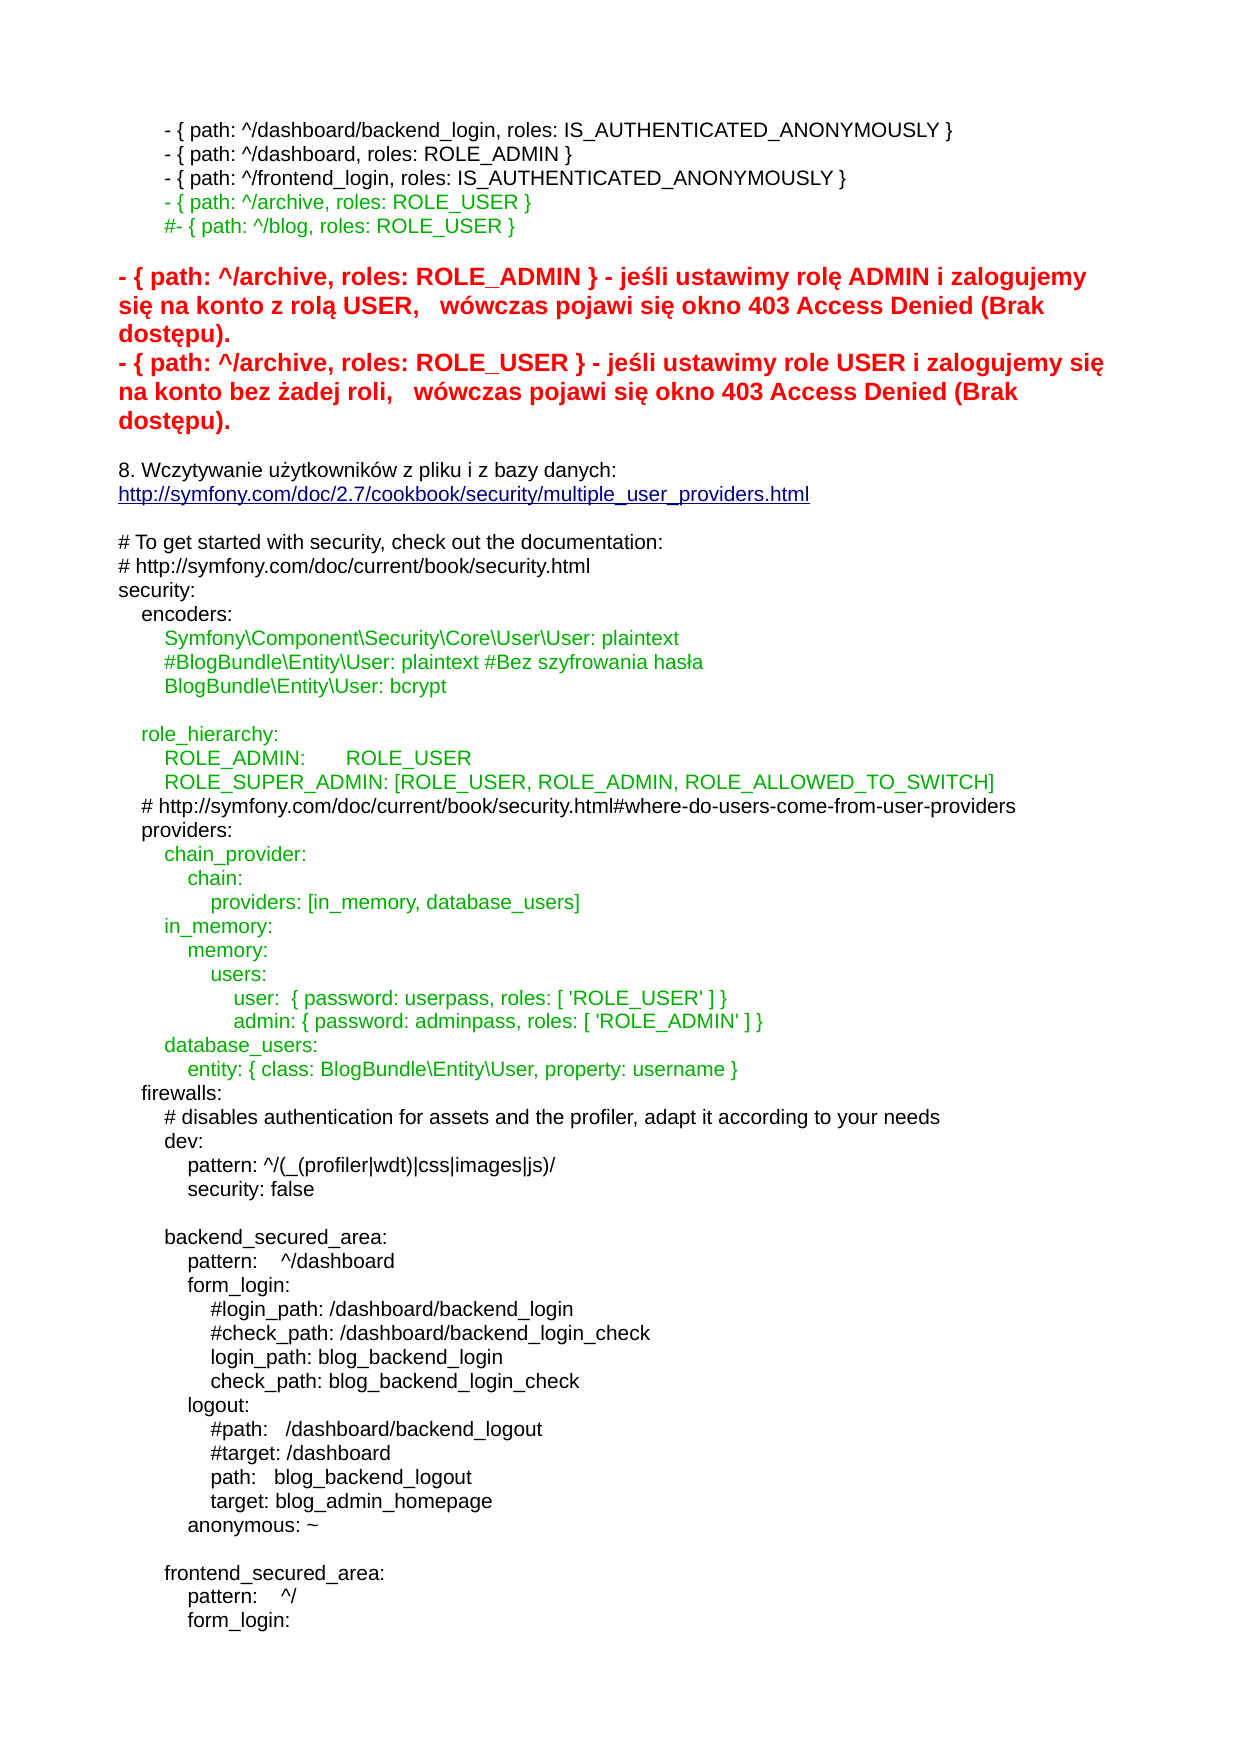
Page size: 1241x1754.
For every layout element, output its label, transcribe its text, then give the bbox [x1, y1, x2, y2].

text dev: [118, 1129, 1122, 1153]
text database_users: [118, 1033, 1122, 1057]
text target: blog_admin_homepage [118, 1488, 1122, 1512]
text BlogBundle\Entity\User: bcrypt [118, 674, 1122, 698]
text in_memory: [118, 913, 1122, 937]
text #target: /dashboard [118, 1441, 1122, 1464]
text # http://symfony.com/doc/current/book/security.html#where-do-users-come-from-user-providers [118, 794, 1122, 818]
text users: [118, 961, 1122, 985]
text - { path: ^/archive, roles: ROLE_USER } - jeśli ustawimy role USER i zalogujemy się na konto bez żadej roli, wówczas pojawi się okno 403 Access Denied (Brak dostępu). [118, 348, 1122, 434]
text - { path: ^/frontend_login, roles: IS_AUTHENTICATED_ANONYMOUSLY } [118, 166, 1122, 190]
text - { path: ^/dashboard, roles: ROLE_ADMIN } [118, 142, 1122, 166]
text #path: /dashboard/backend_logout [118, 1417, 1122, 1441]
text - { path: ^/archive, roles: ROLE_USER } [118, 190, 1122, 214]
text backend_secured_area: [118, 1225, 1122, 1249]
text frontend_secured_area: [118, 1560, 1122, 1584]
text providers: [118, 818, 1122, 842]
text # To get started with security, check out the documentation: [118, 530, 1122, 554]
text - { path: ^/archive, roles: ROLE_ADMIN } - jeśli ustawimy rolę ADMIN i zalogujemy się na konto z rolą USER, wówczas pojawi się okno 403 Access Denied (Brak dostępu). [118, 262, 1122, 348]
text # disables authentication for assets and the profiler, adapt it according to your needs [118, 1105, 1122, 1129]
text form_login: [118, 1608, 1122, 1632]
text #- { path: ^/blog, roles: ROLE_USER } [118, 214, 1122, 238]
text Symfony\Component\Security\Core\User\User: plaintext [118, 626, 1122, 650]
text check_path: blog_backend_login_check [118, 1369, 1122, 1393]
text memory: [118, 937, 1122, 961]
text security: [118, 578, 1122, 602]
text form_login: [118, 1273, 1122, 1297]
text 8. Wczytywanie użytkowników z pliku i z bazy danych: [118, 458, 1122, 482]
text #check_path: /dashboard/backend_login_check [118, 1321, 1122, 1345]
text #login_path: /dashboard/backend_login [118, 1297, 1122, 1321]
text providers: [in_memory, database_users] [118, 889, 1122, 913]
text #BlogBundle\Entity\User: plaintext #Bez szyfrowania hasła [118, 650, 1122, 674]
text firewalls: [118, 1081, 1122, 1105]
text pattern: ^/ [118, 1584, 1122, 1608]
text # http://symfony.com/doc/current/book/security.html [118, 554, 1122, 578]
text path: blog_backend_logout [118, 1464, 1122, 1488]
text pattern: ^/(_(profiler|wdt)|css|images|js)/ [118, 1153, 1122, 1177]
text login_path: blog_backend_login [118, 1345, 1122, 1369]
text chain_provider: [118, 842, 1122, 866]
text encoders: [118, 602, 1122, 626]
text role_hierarchy: [118, 722, 1122, 746]
text user: { password: userpass, roles: [ 'ROLE_USER' ] } [118, 985, 1122, 1009]
text entity: { class: BlogBundle\Entity\User, property: username } [118, 1057, 1122, 1081]
text security: false [118, 1177, 1122, 1201]
text ROLE_ADMIN: ROLE_USER [118, 746, 1122, 770]
text anonymous: ~ [118, 1512, 1122, 1536]
text - { path: ^/dashboard/backend_login, roles: IS_AUTHENTICATED_ANONYMOUSLY } [118, 118, 1122, 142]
text logout: [118, 1393, 1122, 1417]
text http://symfony.com/doc/2.7/cookbook/security/multiple_user_providers.html [118, 482, 1122, 506]
text ROLE_SUPER_ADMIN: [ROLE_USER, ROLE_ADMIN, ROLE_ALLOWED_TO_SWITCH] [118, 770, 1122, 794]
text admin: { password: adminpass, roles: [ 'ROLE_ADMIN' ] } [118, 1009, 1122, 1033]
text pattern: ^/dashboard [118, 1249, 1122, 1273]
text chain: [118, 866, 1122, 889]
